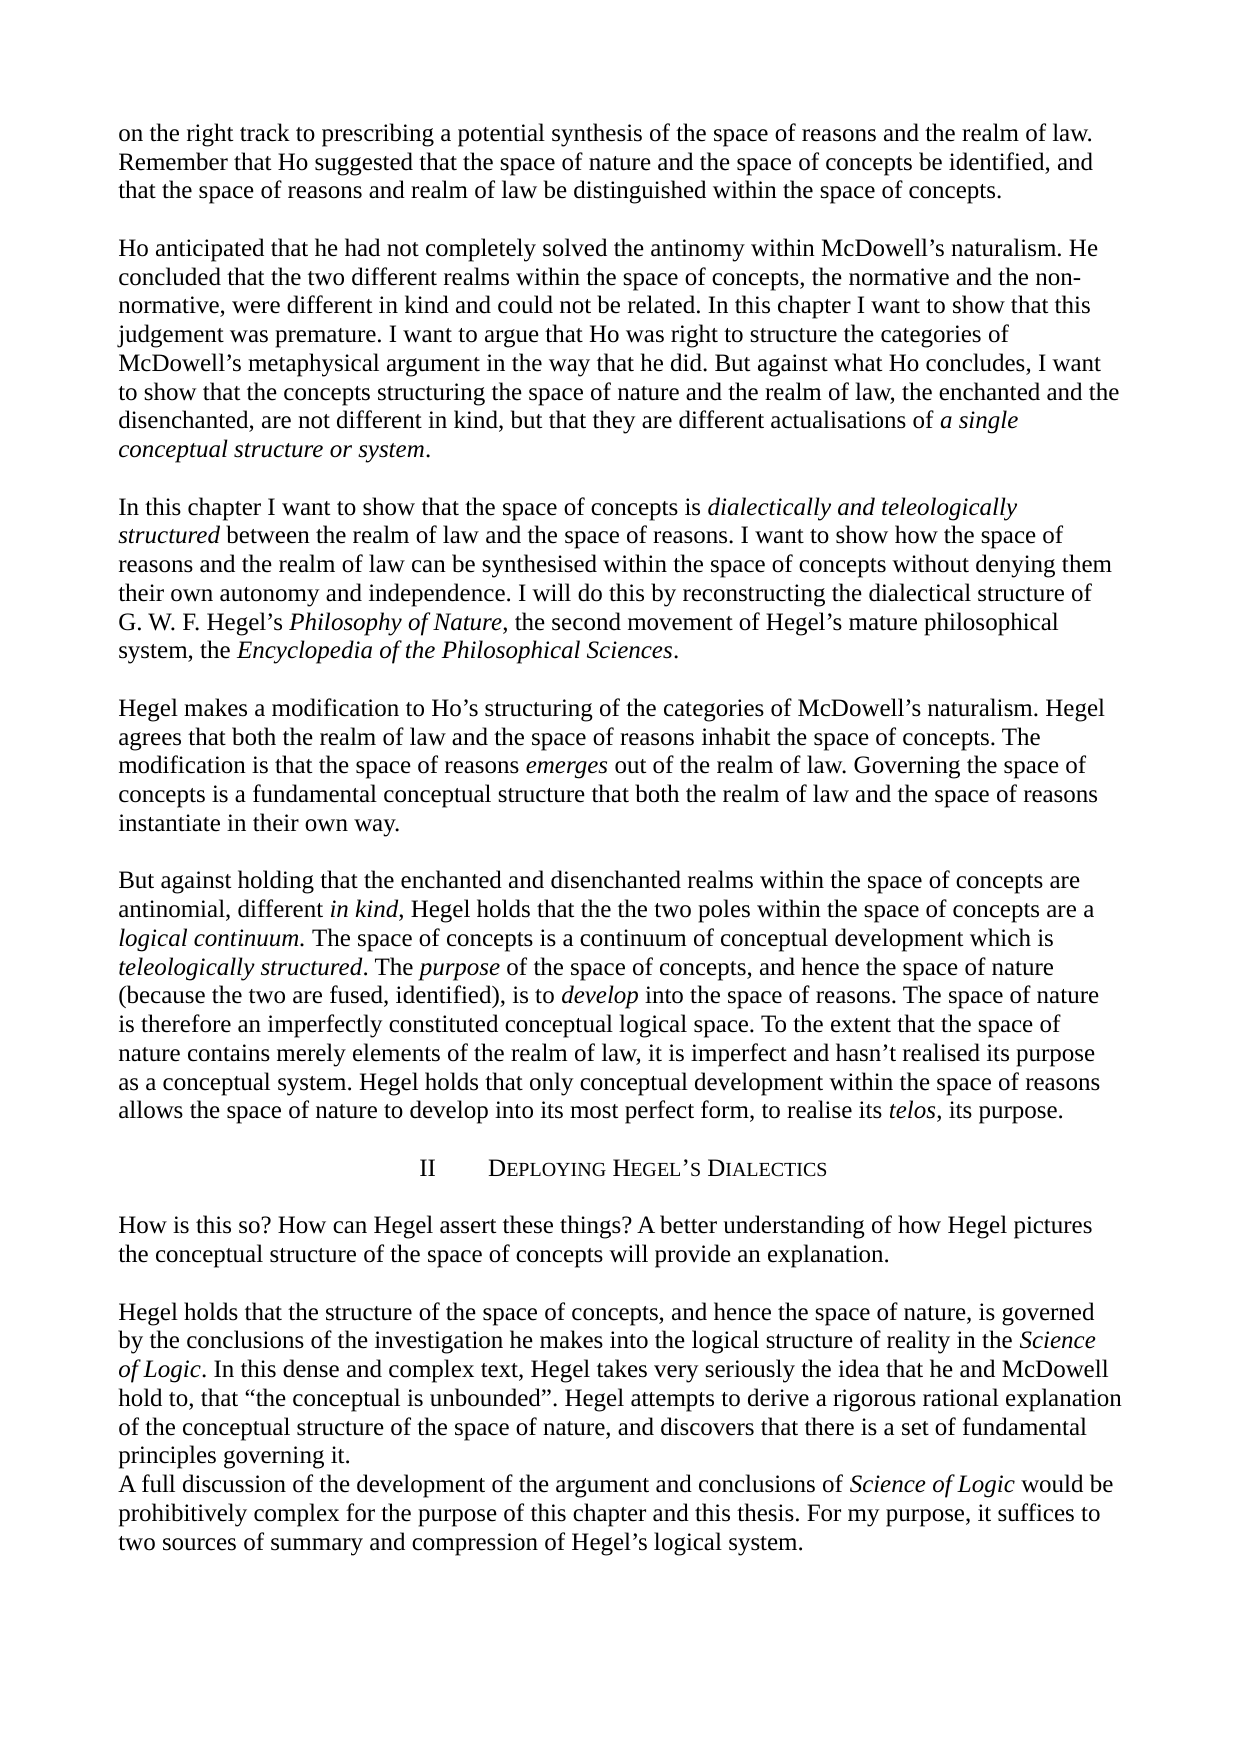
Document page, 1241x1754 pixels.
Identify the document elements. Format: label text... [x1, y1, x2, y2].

text II Deploying Hegel’s Dialectics [118, 1153, 1122, 1182]
text How is this so? How can Hegel assert these things? A better understanding of how Hegel pictures the conceptual structure of the space of concepts will provide an explanation. [118, 1211, 1122, 1268]
text A full discussion of the development of the argument and conclusions of Science of Logic would be prohibitively complex for the purpose of this chapter and this thesis. For my purpose, it suffices to two sources of summary and compression of Hegel’s logical system. [118, 1469, 1122, 1556]
text Ho anticipated that he had not completely solved the antinomy within McDowell’s naturalism. He concluded that the two different realms within the space of concepts, the normative and the non-normative, were different in kind and could not be related. In this chapter I want to show that this judgement was premature. I want to argue that Ho was right to structure the categories of McDowell’s metaphysical argument in the way that he did. But against what Ho concludes, I want to show that the concepts structuring the space of nature and the realm of law, the enchanted and the disenchanted, are not different in kind, but that they are different actualisations of a single conceptual structure or system. [118, 233, 1122, 463]
text In this chapter I want to show that the space of concepts is dialectically and teleologically structured between the realm of law and the space of reasons. I want to show how the space of reasons and the realm of law can be synthesised within the space of concepts without denying them their own autonomy and independence. I will do this by reconstructing the dialectical structure of G. W. F. Hegel’s Philosophy of Nature, the second movement of Hegel’s mature philosophical system, the Encyclopedia of the Philosophical Sciences. [118, 492, 1122, 664]
text on the right track to prescribing a potential synthesis of the space of reasons and the realm of law. Remember that Ho suggested that the space of nature and the space of concepts be identified, and that the space of reasons and realm of law be distinguished within the space of concepts. [118, 118, 1122, 204]
text But against holding that the enchanted and disenchanted realms within the space of concepts are antinomial, different in kind, Hegel holds that the the two poles within the space of concepts are a logical continuum. The space of concepts is a continuum of conceptual development which is teleologically structured. The purpose of the space of concepts, and hence the space of nature (because the two are fused, identified), is to develop into the space of reasons. The space of nature is therefore an imperfectly constituted conceptual logical space. To the extent that the space of nature contains merely elements of the realm of law, it is imperfect and hasn’t realised its purpose as a conceptual system. Hegel holds that only conceptual development within the space of reasons allows the space of nature to develop into its most perfect form, to realise its telos, its purpose. [118, 866, 1122, 1124]
text Hegel holds that the structure of the space of concepts, and hence the space of nature, is governed by the conclusions of the investigation he makes into the logical structure of reality in the Science of Logic. In this dense and complex text, Hegel takes very seriously the idea that he and McDowell hold to, that “the conceptual is unbounded”. Hegel attempts to derive a rigorous rational explanation of the conceptual structure of the space of nature, and discovers that there is a set of fundamental principles governing it. [118, 1297, 1122, 1469]
text Hegel makes a modification to Ho’s structuring of the categories of McDowell’s naturalism. Hegel agrees that both the realm of law and the space of reasons inhabit the space of concepts. The modification is that the space of reasons emerges out of the realm of law. Governing the space of concepts is a fundamental conceptual structure that both the realm of law and the space of reasons instantiate in their own way. [118, 693, 1122, 837]
